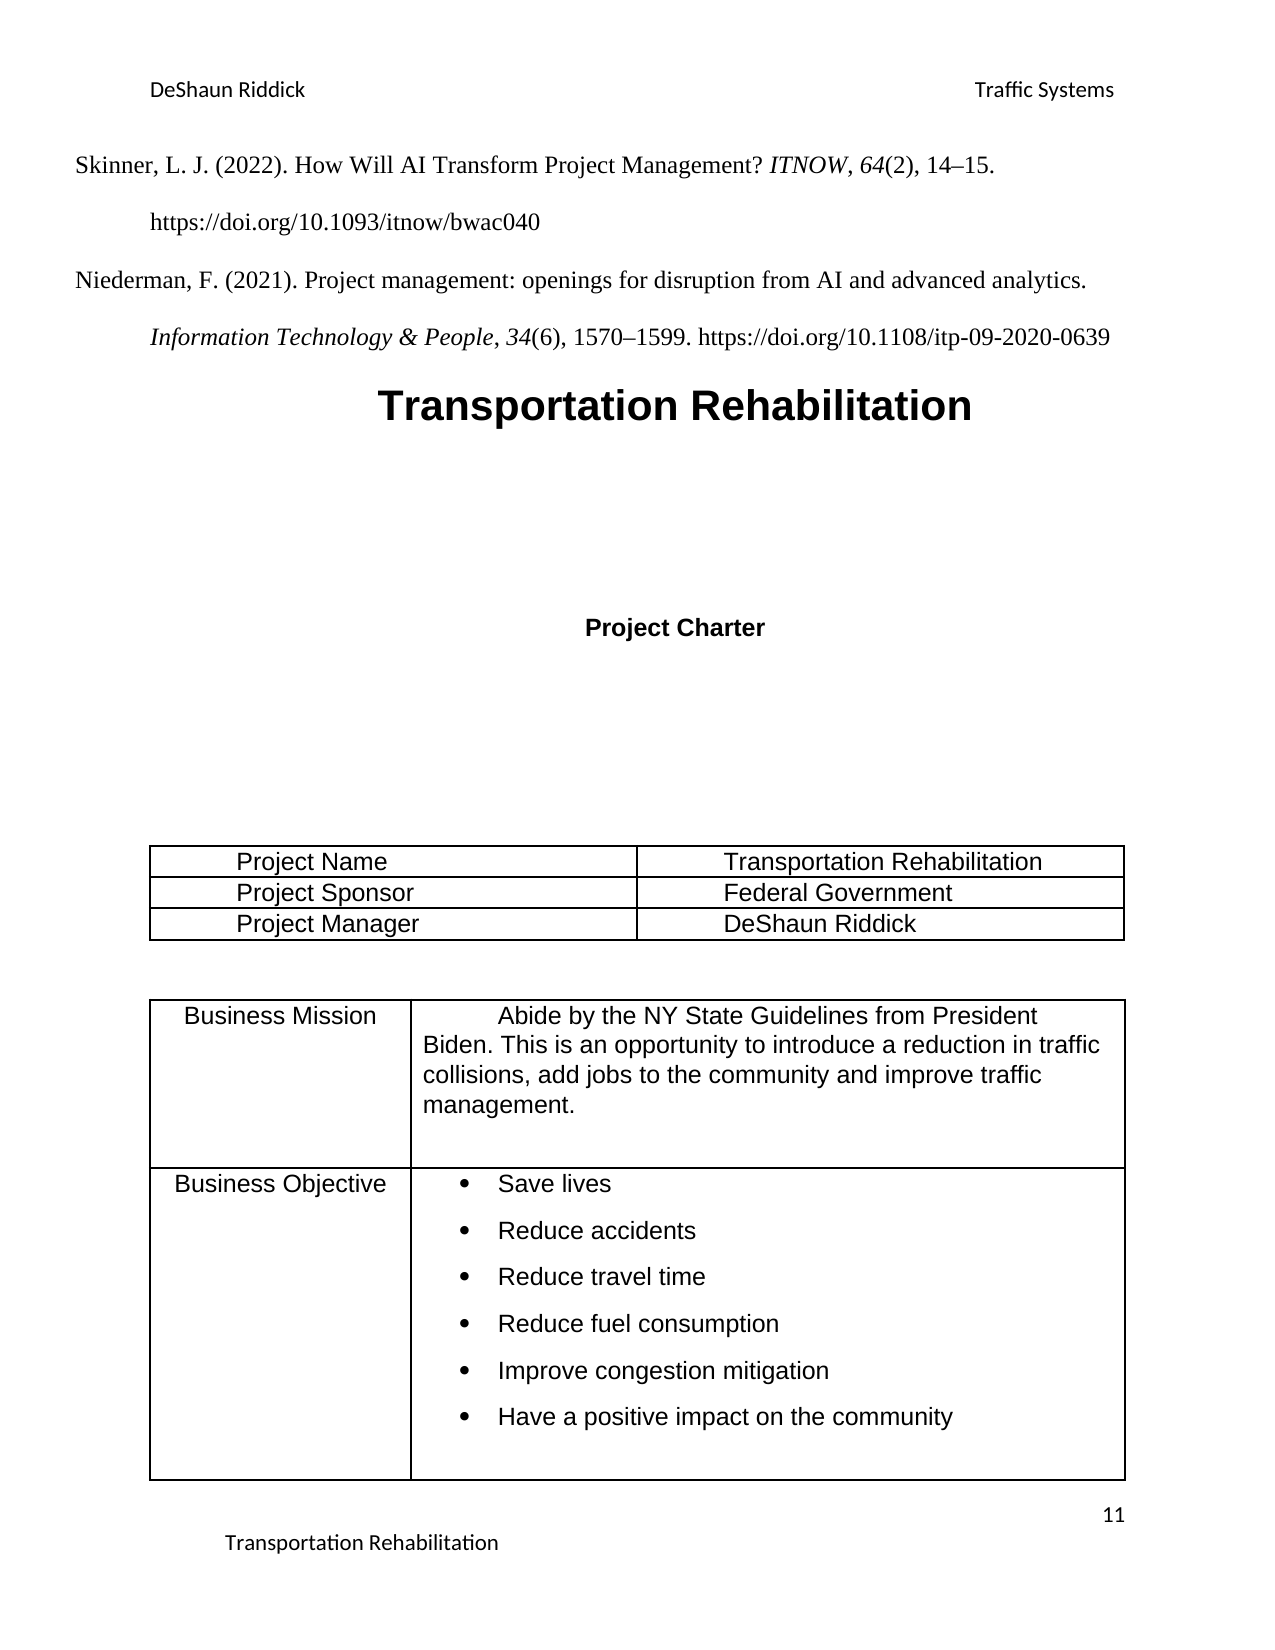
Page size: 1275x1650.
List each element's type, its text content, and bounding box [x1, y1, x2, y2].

table_cell Project Sponsor [151, 878, 636, 907]
table_header Transportation Rehabilitation [638, 847, 1123, 876]
table_cell Save lives Reduce accidents Reduce travel time Reduce fuel consumption Improve congestion mitigation Have a positive impact on the community Improve Data collection methods [412, 1169, 1124, 1479]
table_cell Business Objective [151, 1169, 410, 1479]
text Niederman, F. (2021). Project management: openings for disruption from AI and advanced analytics. Information Technology & People, 34(6), 1570–1599. https://doi.org/10.1108/itp-09-2020-0639 [75, 265, 1125, 351]
table_header Business Mission [151, 1001, 410, 1167]
table_cell Project Manager [151, 909, 636, 938]
text Transportation Rehabilitation [150, 380, 1125, 429]
table_cell DeShaun Riddick [638, 909, 1123, 938]
text Skinner, L. J. (2022). How Will AI Transform Project Management? ITNOW, 64(2), 14–15. https://doi.org/10.1093/itnow/bwac040 [75, 150, 1125, 236]
table_cell Federal Government [638, 878, 1123, 907]
table_header Abide by the NY State Guidelines from President Biden. This is an opportunity to introduce a reduction in traffic collisions, add jobs to the community and improve traffic management. [412, 1001, 1124, 1167]
text Project Charter [150, 613, 1125, 642]
table_header Project Name [151, 847, 636, 876]
